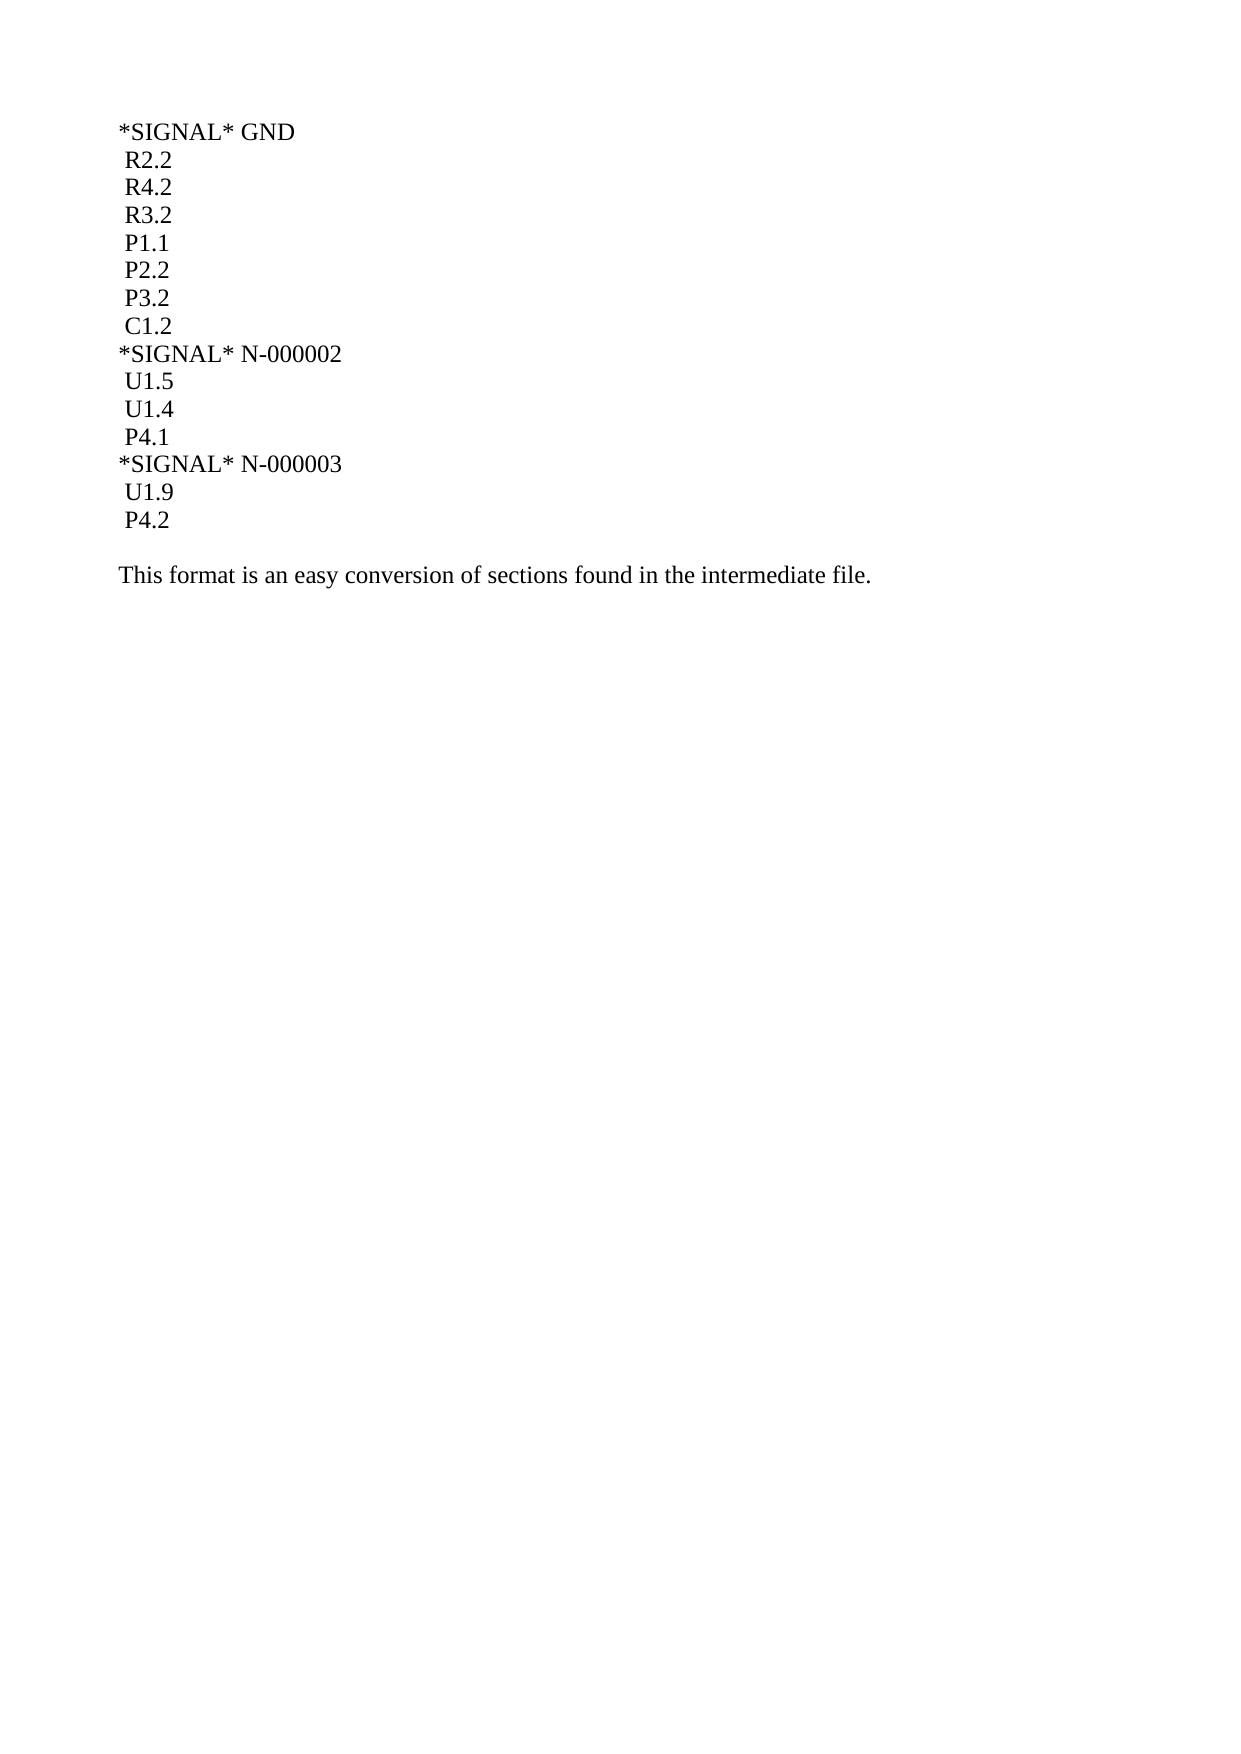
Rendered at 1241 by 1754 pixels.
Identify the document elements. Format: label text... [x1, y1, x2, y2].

text C1.2 [118, 312, 1122, 340]
text U1.9 [118, 478, 1122, 506]
text R4.2 [118, 173, 1122, 201]
text postamble(); [118, 617, 1122, 640]
text *SIGNAL* N-000003 [118, 451, 1122, 478]
text *SIGNAL* N-000002 [118, 340, 1122, 367]
text P4.1 [118, 423, 1122, 451]
text U1.4 [118, 395, 1122, 423]
text P3.2 [118, 284, 1122, 312]
text P2.2 [118, 257, 1122, 284]
text P4.2 [118, 506, 1122, 534]
text R3.2 [118, 201, 1122, 229]
text This format is an easy conversion of sections found in the intermediate file. [118, 561, 1122, 589]
text *SIGNAL* GND [118, 118, 1122, 146]
text R2.2 [118, 146, 1122, 173]
text P1.1 [118, 229, 1122, 257]
text U1.5 [118, 367, 1122, 395]
